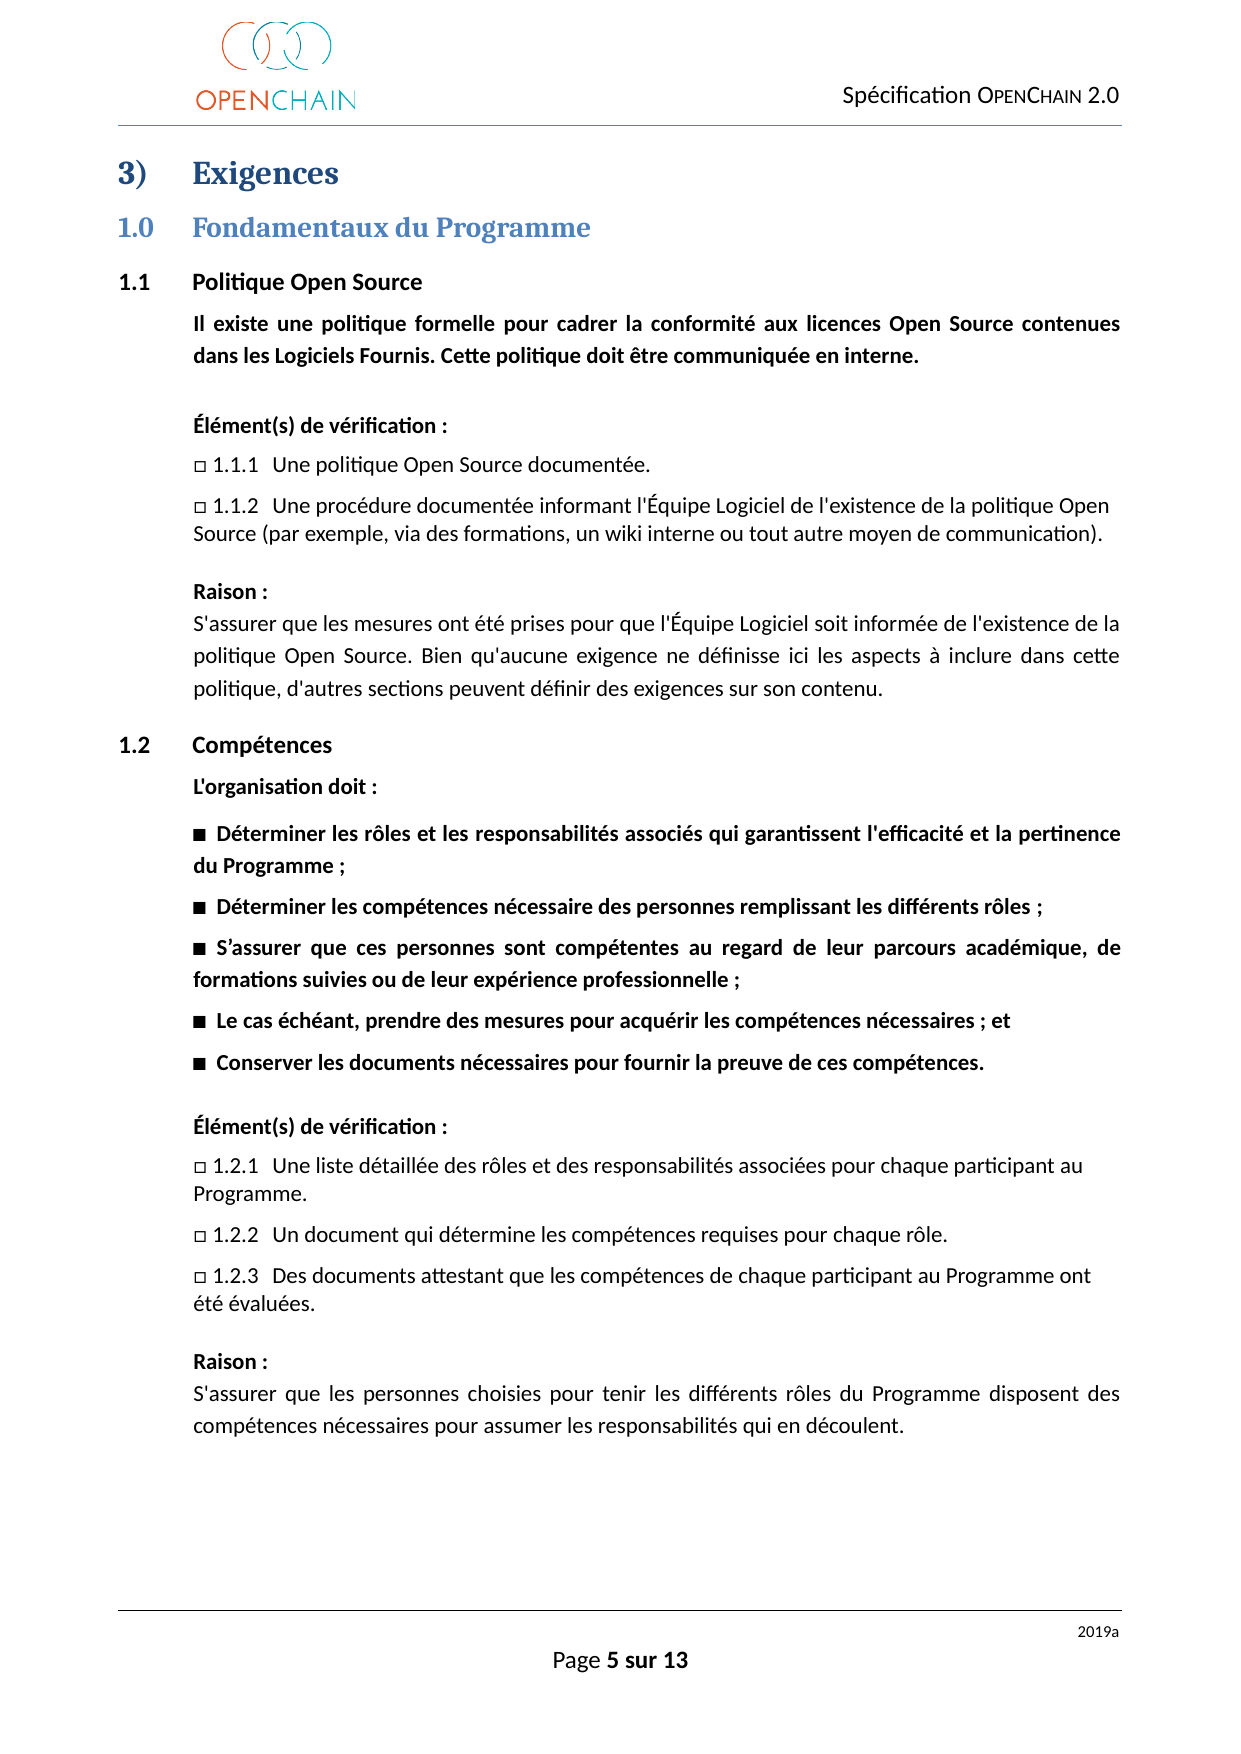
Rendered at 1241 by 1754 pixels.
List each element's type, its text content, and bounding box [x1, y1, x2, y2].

list S’assurer que ces personnes sont compétentes au regard de leur parcours académique, de formations suivies ou de leur expérience professionnelle ; [193, 933, 1122, 994]
text L'organisation doit : [193, 772, 1122, 800]
text S'assurer que les personnes choisies pour tenir les différents rôles du Programme disposent des compétences nécessaires pour assumer les responsabilités qui en découlent. [193, 1379, 1122, 1439]
list Conserver les documents nécessaires pour fournir la preuve de ces compétences. [193, 1048, 1122, 1076]
text Il existe une politique formelle pour cadrer la conformité aux licences Open Source contenues dans les Logiciels Fournis. Cette politique doit être communiquée en interne. [193, 309, 1122, 369]
subtitle Des documents attestant que les compétences de chaque participant au Programme ont été évaluées. [193, 1261, 1122, 1317]
subtitle Exigences [118, 154, 1122, 193]
subtitle Une liste détaillée des rôles et des responsabilités associées pour chaque participant au Programme. [193, 1151, 1122, 1207]
text S'assurer que les mesures ont été prises pour que l'Équipe Logiciel soit informée de l'existence de la politique Open Source. Bien qu'aucune exigence ne définisse ici les aspects à inclure dans cette politique, d'autres sections peuvent définir des exigences sur son contenu. [193, 609, 1122, 702]
list Le cas échéant, prendre des mesures pour acquérir les compétences nécessaires ; et [193, 1007, 1122, 1035]
list Déterminer les rôles et les responsabilités associés qui garantissent l'efficacité et la pertinence du Programme ; [193, 819, 1122, 879]
picture [196, 22, 355, 111]
title Raison : [193, 577, 1122, 605]
list Déterminer les compétences nécessaire des personnes remplissant les différents rôles ; [193, 892, 1122, 920]
subtitle Une procédure documentée informant l'Équipe Logiciel de l'existence de la politique Open Source (par exemple, via des formations, un wiki interne ou tout autre moyen de communication). [193, 491, 1122, 547]
subtitle Un document qui détermine les compétences requises pour chaque rôle. [193, 1220, 1122, 1248]
title Élément(s) de vérification : [193, 412, 1122, 439]
title Raison : [193, 1347, 1122, 1375]
subtitle Politique Open Source [118, 266, 1122, 297]
subtitle Une politique Open Source documentée. [193, 450, 1122, 478]
title Élément(s) de vérification : [193, 1112, 1122, 1140]
subtitle Compétences [118, 729, 1122, 760]
subtitle Fondamentaux du Programme [118, 211, 1122, 245]
